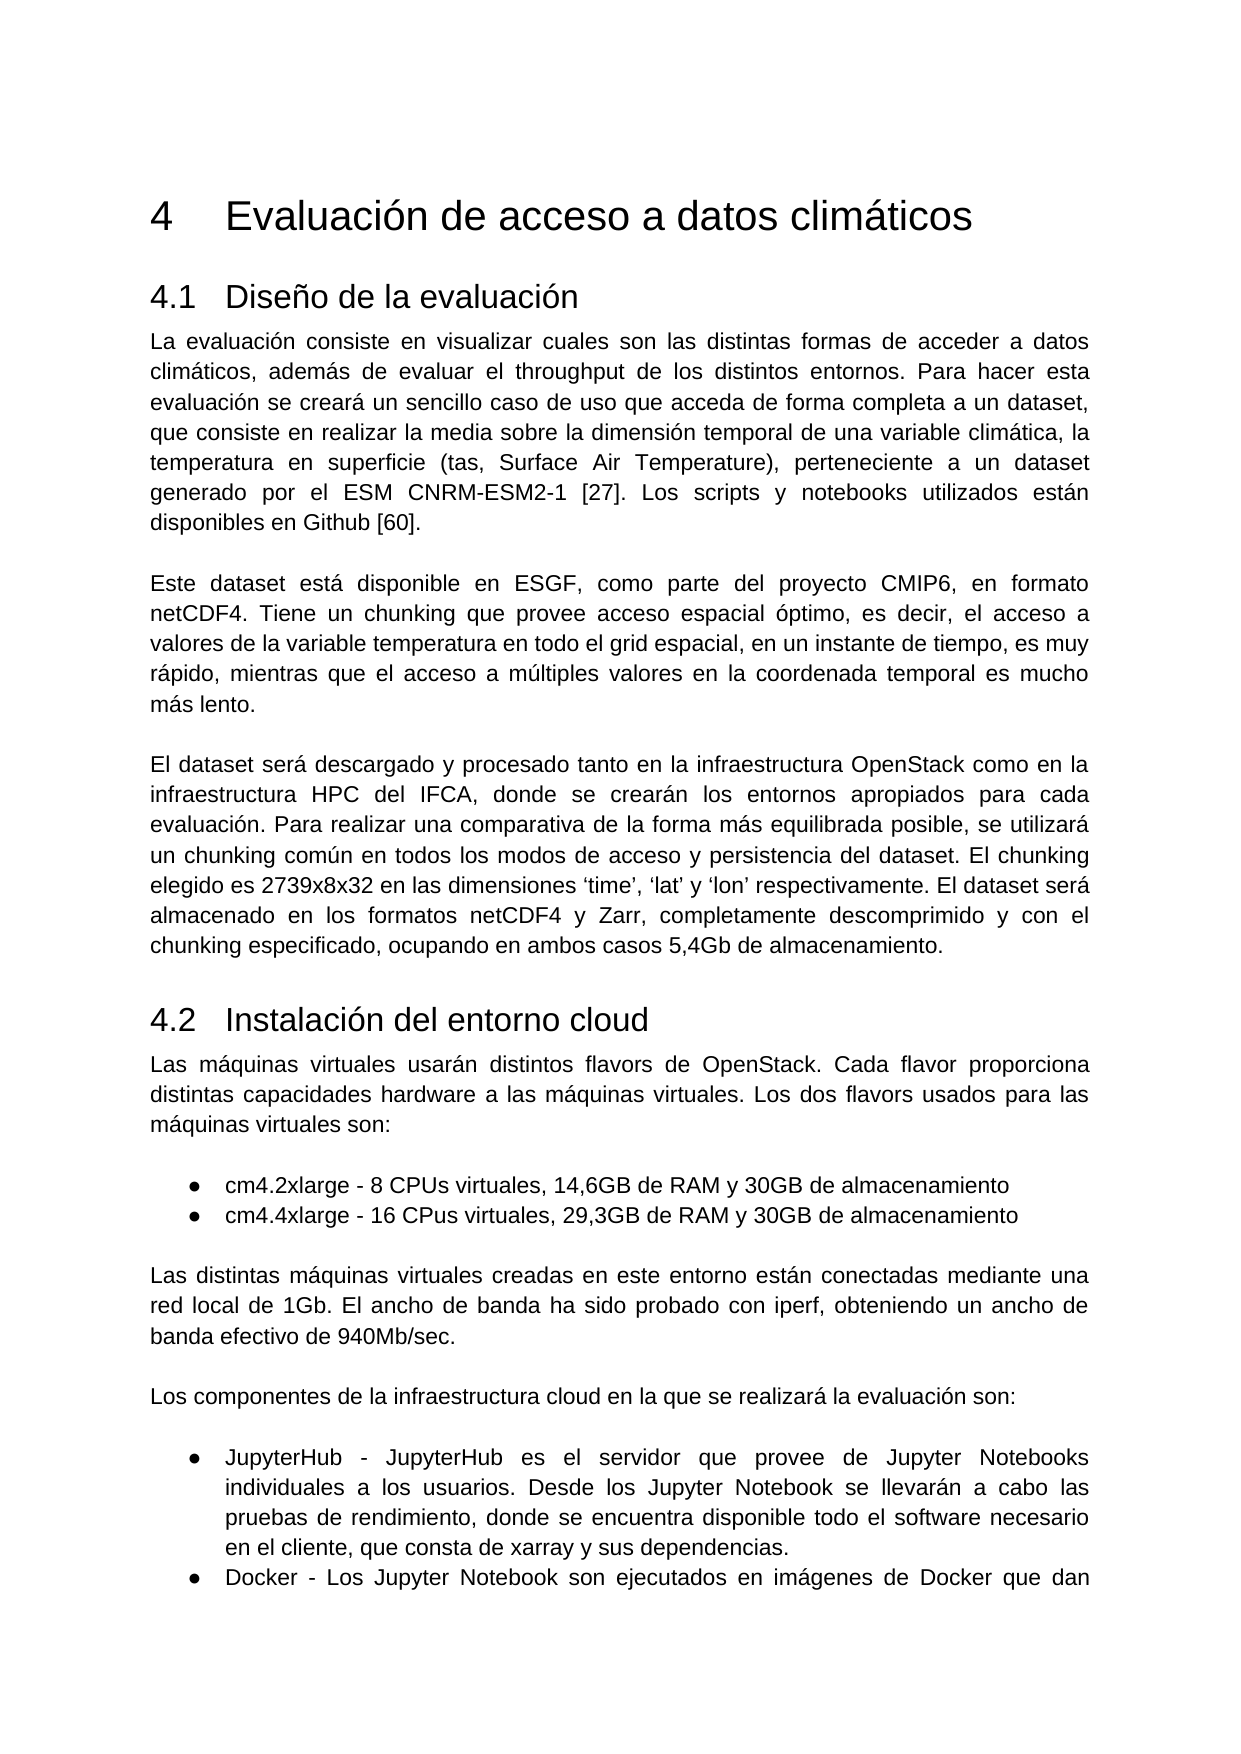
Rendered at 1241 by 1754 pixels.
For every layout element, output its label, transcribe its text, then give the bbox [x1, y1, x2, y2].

text Las máquinas virtuales usarán distintos flavors de OpenStack. Cada flavor proporciona distintas capacidades hardware a las máquinas virtuales. Los dos flavors usados para las máquinas virtuales son: [150, 1051, 1090, 1138]
text Las distintas máquinas virtuales creadas en este entorno están conectadas mediante una red local de 1Gb. El ancho de banda ha sido probado con iperf, obteniendo un ancho de banda efectivo de 940Mb/sec. [150, 1262, 1090, 1349]
subtitle Instalación del entorno cloud [150, 1000, 1090, 1038]
list JupyterHub - JupyterHub es el servidor que provee de Jupyter Notebooks individuales a los usuarios. Desde los Jupyter Notebook se llevarán a cabo las pruebas de rendimiento, donde se encuentra disponible todo el software necesario en el cliente, que consta de xarray y sus dependencias. [187, 1443, 1090, 1561]
list cm4.2xlarge - 8 CPUs virtuales, 14,6GB de RAM y 30GB de almacenamiento [187, 1172, 1090, 1198]
text El dataset será descargado y procesado tanto en la infraestructura OpenStack como en la infraestructura HPC del IFCA, donde se crearán los entornos apropiados para cada evaluación. Para realizar una comparativa de la forma más equilibrada posible, se utilizará un chunking común en todos los modos de acceso y persistencia del dataset. El chunking elegido es 2739x8x32 en las dimensiones ‘time’, ‘lat’ y ‘lon’ respectivamente. El dataset será almacenado en los formatos netCDF4 y Zarr, completamente descomprimido y con el chunking especificado, ocupando en ambos casos 5,4Gb de almacenamiento. [150, 751, 1090, 958]
subtitle Evaluación de acceso a datos climáticos [150, 192, 1090, 239]
subtitle Diseño de la evaluación [150, 277, 1090, 316]
text La evaluación consiste en visualizar cuales son las distintas formas de acceder a datos climáticos, además de evaluar el throughput de los distintos entornos. Para hacer esta evaluación se creará un sencillo caso de uso que acceda de forma completa a un dataset, que consiste en realizar la media sobre la dimensión temporal de una variable climática, la temperatura en superficie (tas, Surface Air Temperature), perteneciente a un dataset generado por el ESM CNRM-ESM2-1 [27]. Los scripts y notebooks utilizados están disponibles en Github [60]. [150, 328, 1090, 536]
text Los componentes de la infraestructura cloud en la que se realizará la evaluación son: [150, 1383, 1090, 1409]
list Docker - Los Jupyter Notebook son ejecutados en imágenes de Docker que dan [187, 1564, 1090, 1591]
text Este dataset está disponible en ESGF, como parte del proyecto CMIP6, en formato netCDF4. Tiene un chunking que provee acceso espacial óptimo, es decir, el acceso a valores de la variable temperatura en todo el grid espacial, en un instante de tiempo, es muy rápido, mientras que el acceso a múltiples valores en la coordenada temporal es mucho más lento. [150, 570, 1090, 717]
list cm4.4xlarge - 16 CPus virtuales, 29,3GB de RAM y 30GB de almacenamiento [187, 1202, 1090, 1228]
